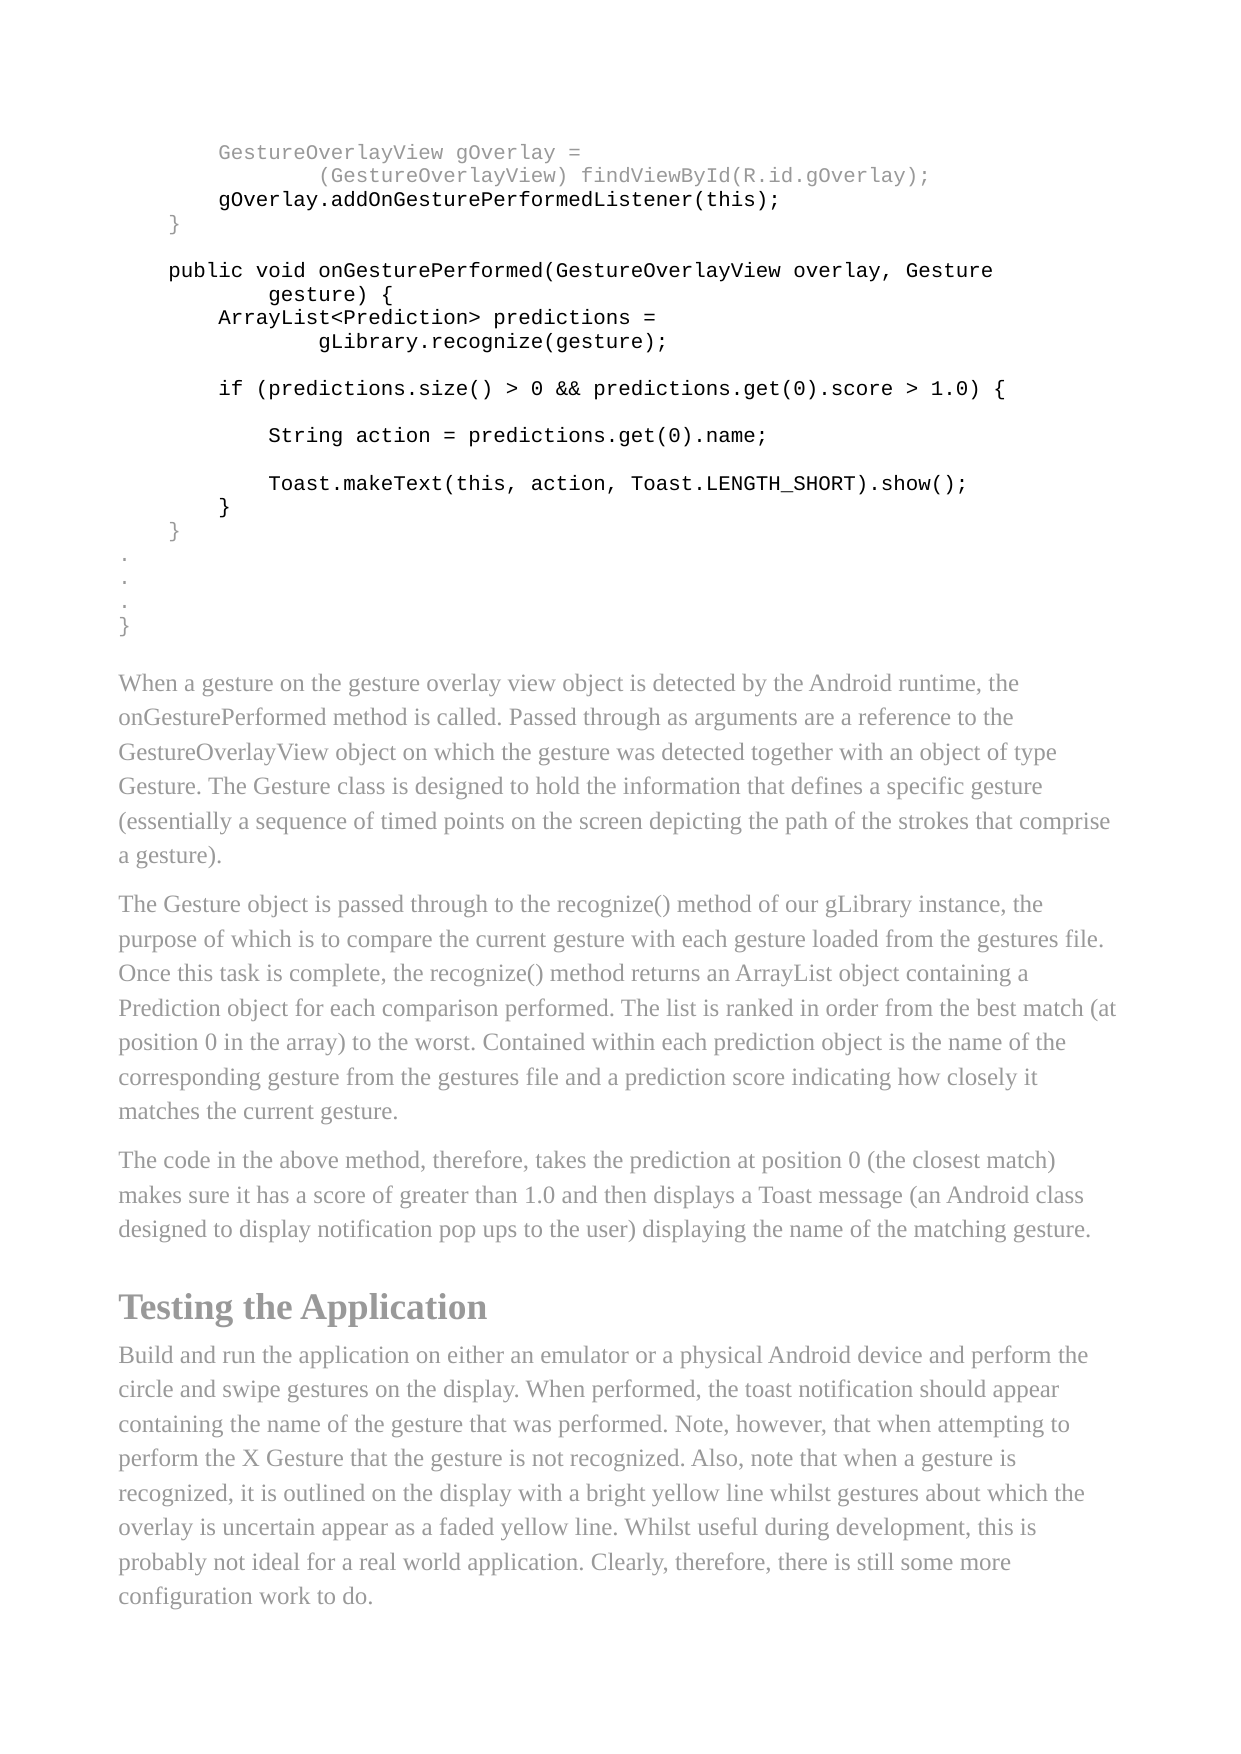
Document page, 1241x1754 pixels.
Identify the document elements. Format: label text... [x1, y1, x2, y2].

text The code in the above method, therefore, takes the prediction at position 0 (the closest match) makes sure it has a score of greater than 1.0 and then displays a Toast message (an Android class designed to display notification pop ups to the user) displaying the name of the matching gesture. [118, 1145, 1122, 1243]
text GestureOverlayView gOverlay = [118, 142, 1122, 165]
text When a gesture on the gesture overlay view object is detected by the Android runtime, the onGesturePerformed method is called. Passed through as arguments are a reference to the GestureOverlayView object on which the gesture was detected together with an object of type Gesture. The Gesture class is designed to hold the information that defines a specific gesture (essentially a sequence of timed points on the screen depicting the path of the strokes that comprise a gesture). [118, 668, 1122, 869]
text gesture) { [118, 284, 1122, 307]
text gLibrary.recognize(gesture); [118, 331, 1122, 354]
text if (predictions.size() > 0 && predictions.get(0).score > 1.0) { [118, 378, 1122, 402]
text } [118, 213, 1122, 236]
text Build and run the application on either an emulator or a physical Android device and perform the circle and swipe gestures on the display. When performed, the toast notification should appear containing the name of the gesture that was performed. Note, however, that when attempting to perform the X Gesture that the gesture is not recognized. Also, note that when a gesture is recognized, it is outlined on the display with a bright yellow line whilst gestures about which the overlay is uncertain appear as a faded yellow line. Whilst useful during development, this is probably not ideal for a real world application. Clearly, therefore, there is still some more configuration work to do. [118, 1340, 1122, 1610]
text String action = predictions.get(0).name; [118, 426, 1122, 449]
text } [118, 496, 1122, 520]
text (GestureOverlayView) findViewById(R.id.gOverlay); [118, 165, 1122, 189]
text . [118, 567, 1122, 591]
text ArrayList<Prediction> predictions = [118, 307, 1122, 331]
text } [118, 615, 1122, 638]
text . [118, 544, 1122, 567]
text gOverlay.addOnGesturePerformedListener(this); [118, 189, 1122, 213]
text public void onGesturePerformed(GestureOverlayView overlay, Gesture [118, 260, 1122, 284]
text . [118, 591, 1122, 615]
subtitle Testing the Application [118, 1284, 1122, 1327]
text } [118, 520, 1122, 544]
text Toast.makeText(this, action, Toast.LENGTH_SHORT).show(); [118, 473, 1122, 496]
text The Gesture object is passed through to the recognize() method of our gLibrary instance, the purpose of which is to compare the current gesture with each gesture loaded from the gestures file. Once this task is complete, the recognize() method returns an ArrayList object containing a Prediction object for each comparison performed. The list is ranked in order from the best match (at position 0 in the array) to the worst. Contained within each prediction object is the name of the corresponding gesture from the gestures file and a prediction score indicating how closely it matches the current gesture. [118, 889, 1122, 1125]
